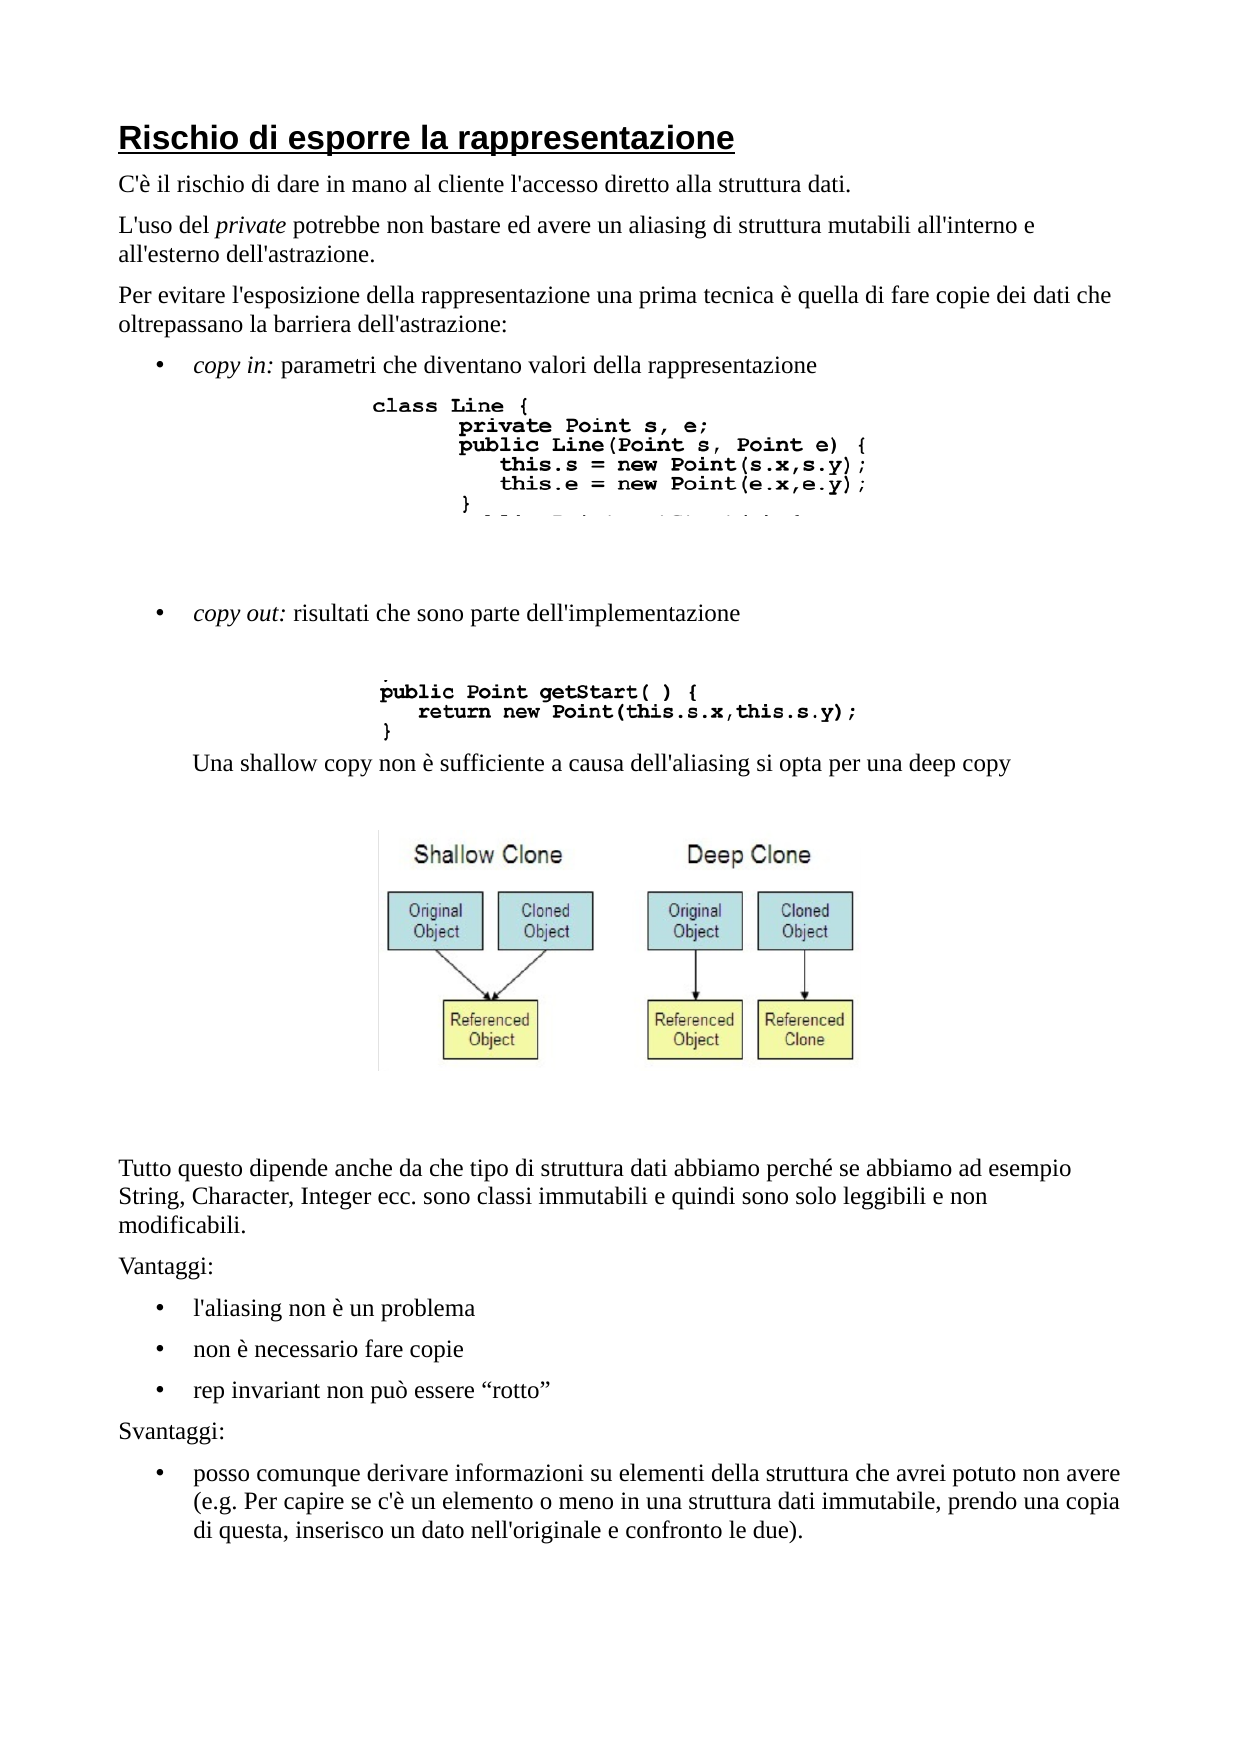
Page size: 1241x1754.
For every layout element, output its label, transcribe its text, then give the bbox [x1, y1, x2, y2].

text Per evitare l'esposizione della rappresentazione una prima tecnica è quella di fare copie dei dati che oltrepassano la barriera dell'astrazione: [118, 281, 1122, 338]
text Vantaggi: [118, 1251, 1122, 1280]
list posso comunque derivare informazioni su elementi della struttura che avrei potuto non avere (e.g. Per capire se c'è un elemento o meno in una struttura dati immutabile, prendo una copia di questa, inserisco un dato nell'originale e confronto le due). [156, 1458, 1122, 1544]
text Tutto questo dipende anche da che tipo di struttura dati abbiamo perché se abbiamo ad esempio String, Character, Integer ecc. sono classi immutabili e quindi sono solo leggibili e non modificabili. [118, 1153, 1122, 1239]
picture [378, 830, 862, 1071]
list non è necessario fare copie [156, 1334, 1122, 1363]
list rep invariant non può essere “rotto” [156, 1375, 1122, 1404]
text Svantaggi: [118, 1416, 1122, 1445]
list l'aliasing non è un problema [156, 1293, 1122, 1321]
text C'è il rischio di dare in mano al cliente l'accesso diretto alla struttura dati. [118, 169, 1122, 198]
text Una shallow copy non è sufficiente a causa dell'aliasing si opta per una deep copy [118, 681, 1122, 776]
picture [363, 391, 877, 516]
list copy in: parametri che diventano valori della rappresentazione [156, 351, 1122, 379]
subtitle Rischio di esporre la rappresentazione [118, 118, 1122, 157]
text L'uso del private potrebbe non bastare ed avere un aliasing di struttura mutabili all'interno e all'esterno dell'astrazione. [118, 211, 1122, 268]
picture [373, 680, 868, 748]
list copy out: risultati che sono parte dell'implementazione [156, 598, 1122, 627]
